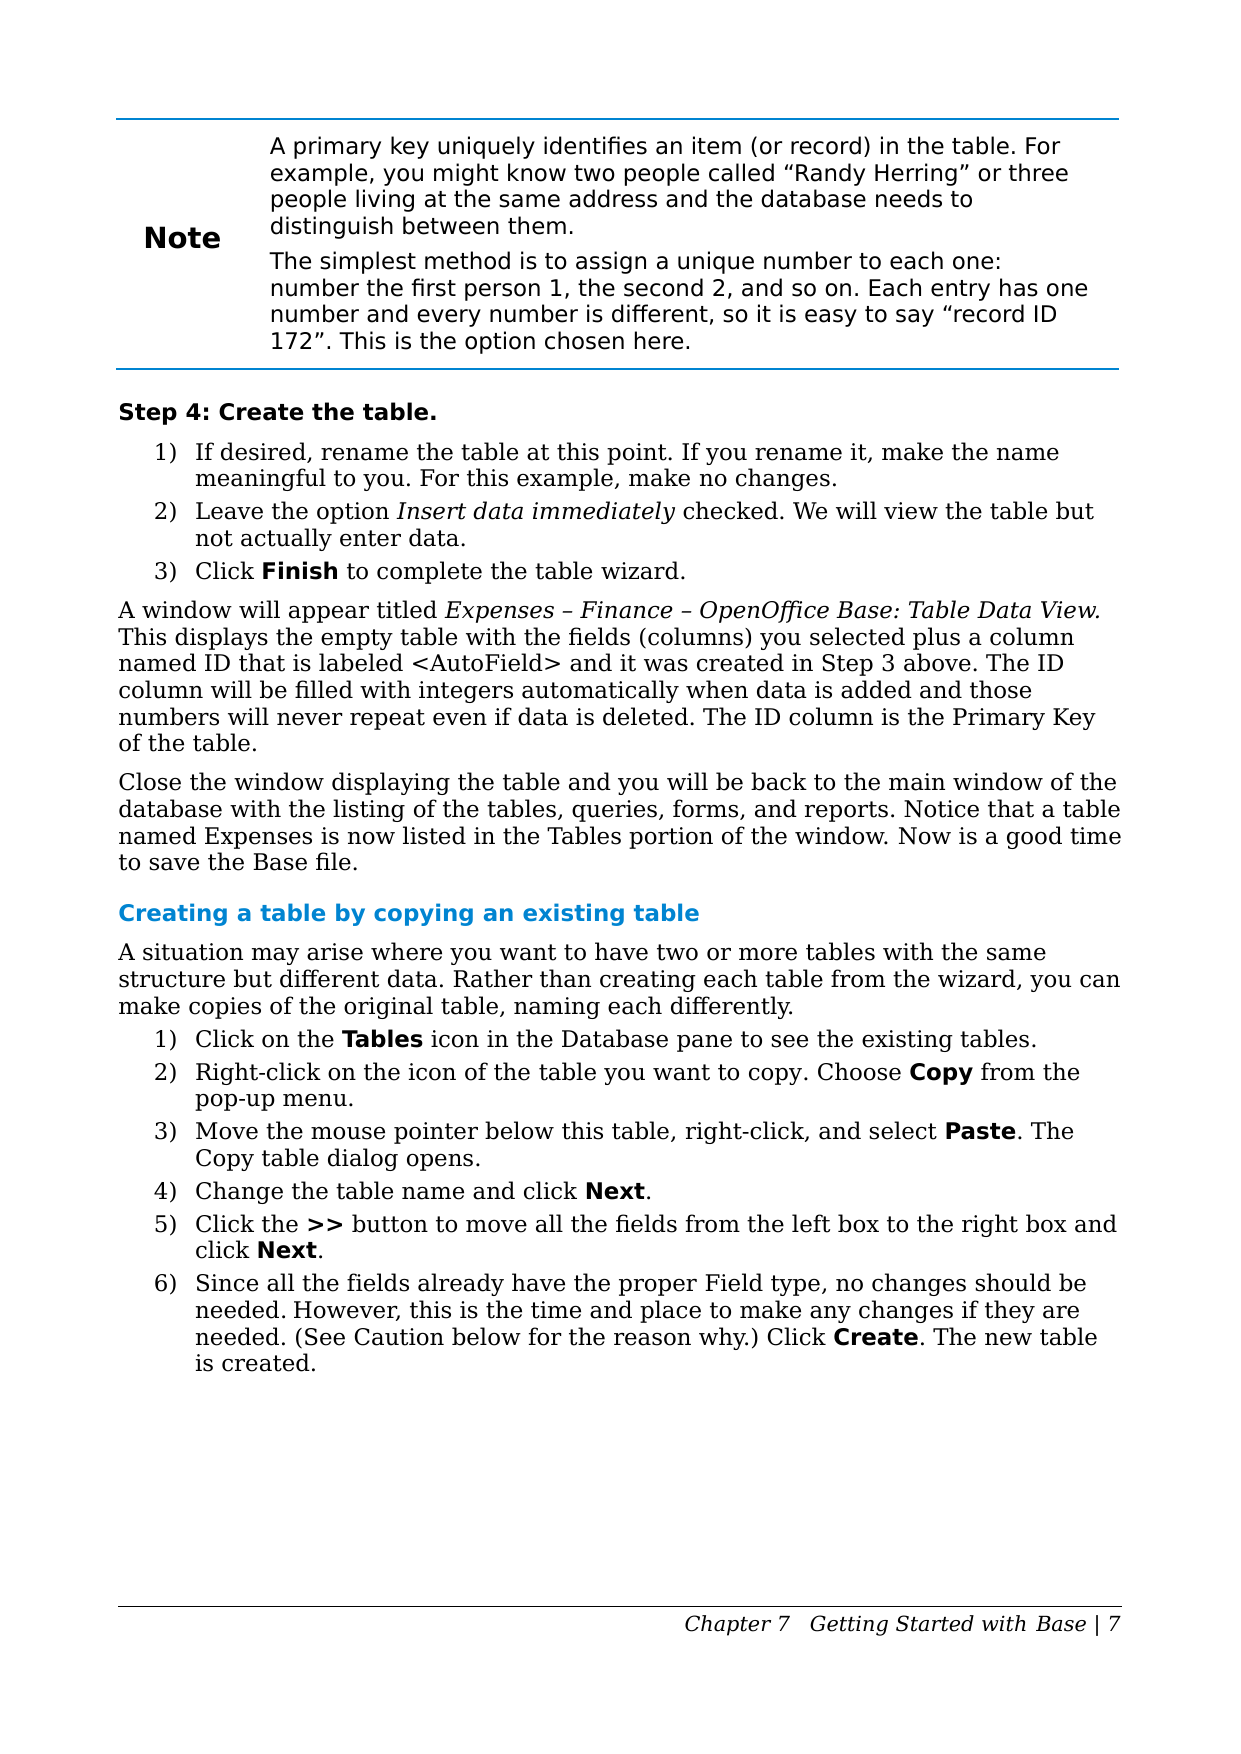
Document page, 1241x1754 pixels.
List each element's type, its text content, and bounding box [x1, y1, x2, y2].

list If desired, rename the table at this point. If you rename it, make the name meaningful to you. For this example, make no changes. [177, 439, 1122, 492]
text A window will appear titled Expenses – Finance – OpenOffice Base: Table Data View. This displays the empty table with the fields (columns) you selected plus a column named ID that is labeled <AutoField> and it was created in Step 3 above. The ID column will be filled with integers automatically when data is added and those numbers will never repeat even if data is deleted. The ID column is the Primary Key of the table. [118, 597, 1122, 757]
list Click the >> button to move all the fields from the left box to the right box and click Next. [177, 1211, 1122, 1264]
list A situation may arise where you want to have two or more tables with the same structure but different data. Rather than creating each table from the wizard, you can make copies of the original table, naming each differently. [118, 939, 1122, 1019]
list Change the table name and click Next. [177, 1178, 1122, 1205]
table_header Note [116, 120, 248, 368]
list Click on the Tables icon in the Database pane to see the existing tables. [177, 1026, 1122, 1053]
text Close the window displaying the table and you will be back to the main window of the database with the listing of the tables, queries, forms, and reports. Notice that a table named Expenses is now listed in the Tables portion of the window. Now is a good time to save the Base file. [118, 769, 1122, 876]
subtitle Creating a table by copying an existing table [118, 900, 1122, 927]
text Step 4: Create the table. [118, 399, 1122, 426]
list Click Finish to complete the table wizard. [177, 558, 1122, 584]
list Leave the option Insert data immediately checked. We will view the table but not actually enter data. [177, 498, 1122, 552]
list Right-click on the icon of the table you want to copy. Choose Copy from the pop-up menu. [177, 1059, 1122, 1112]
table_header A primary key uniquely identifies an item (or record) in the table. For example, you might know two people called “Randy Herring” or three people living at the same address and the database needs to distinguish between them. The simplest method is to assign a unique number to each one: number the first person 1, the second 2, and so on. Each entry has one number and every number is different, so it is easy to say “record ID 172”. This is the option chosen here. [248, 120, 1119, 368]
list Since all the fields already have the proper Field type, no changes should be needed. However, this is the time and place to make any changes if they are needed. (See Caution below for the reason why.) Click Create. The new table is created. [177, 1271, 1122, 1377]
list Move the mouse pointer below this table, right-click, and select Paste. The Copy table dialog opens. [177, 1118, 1122, 1172]
